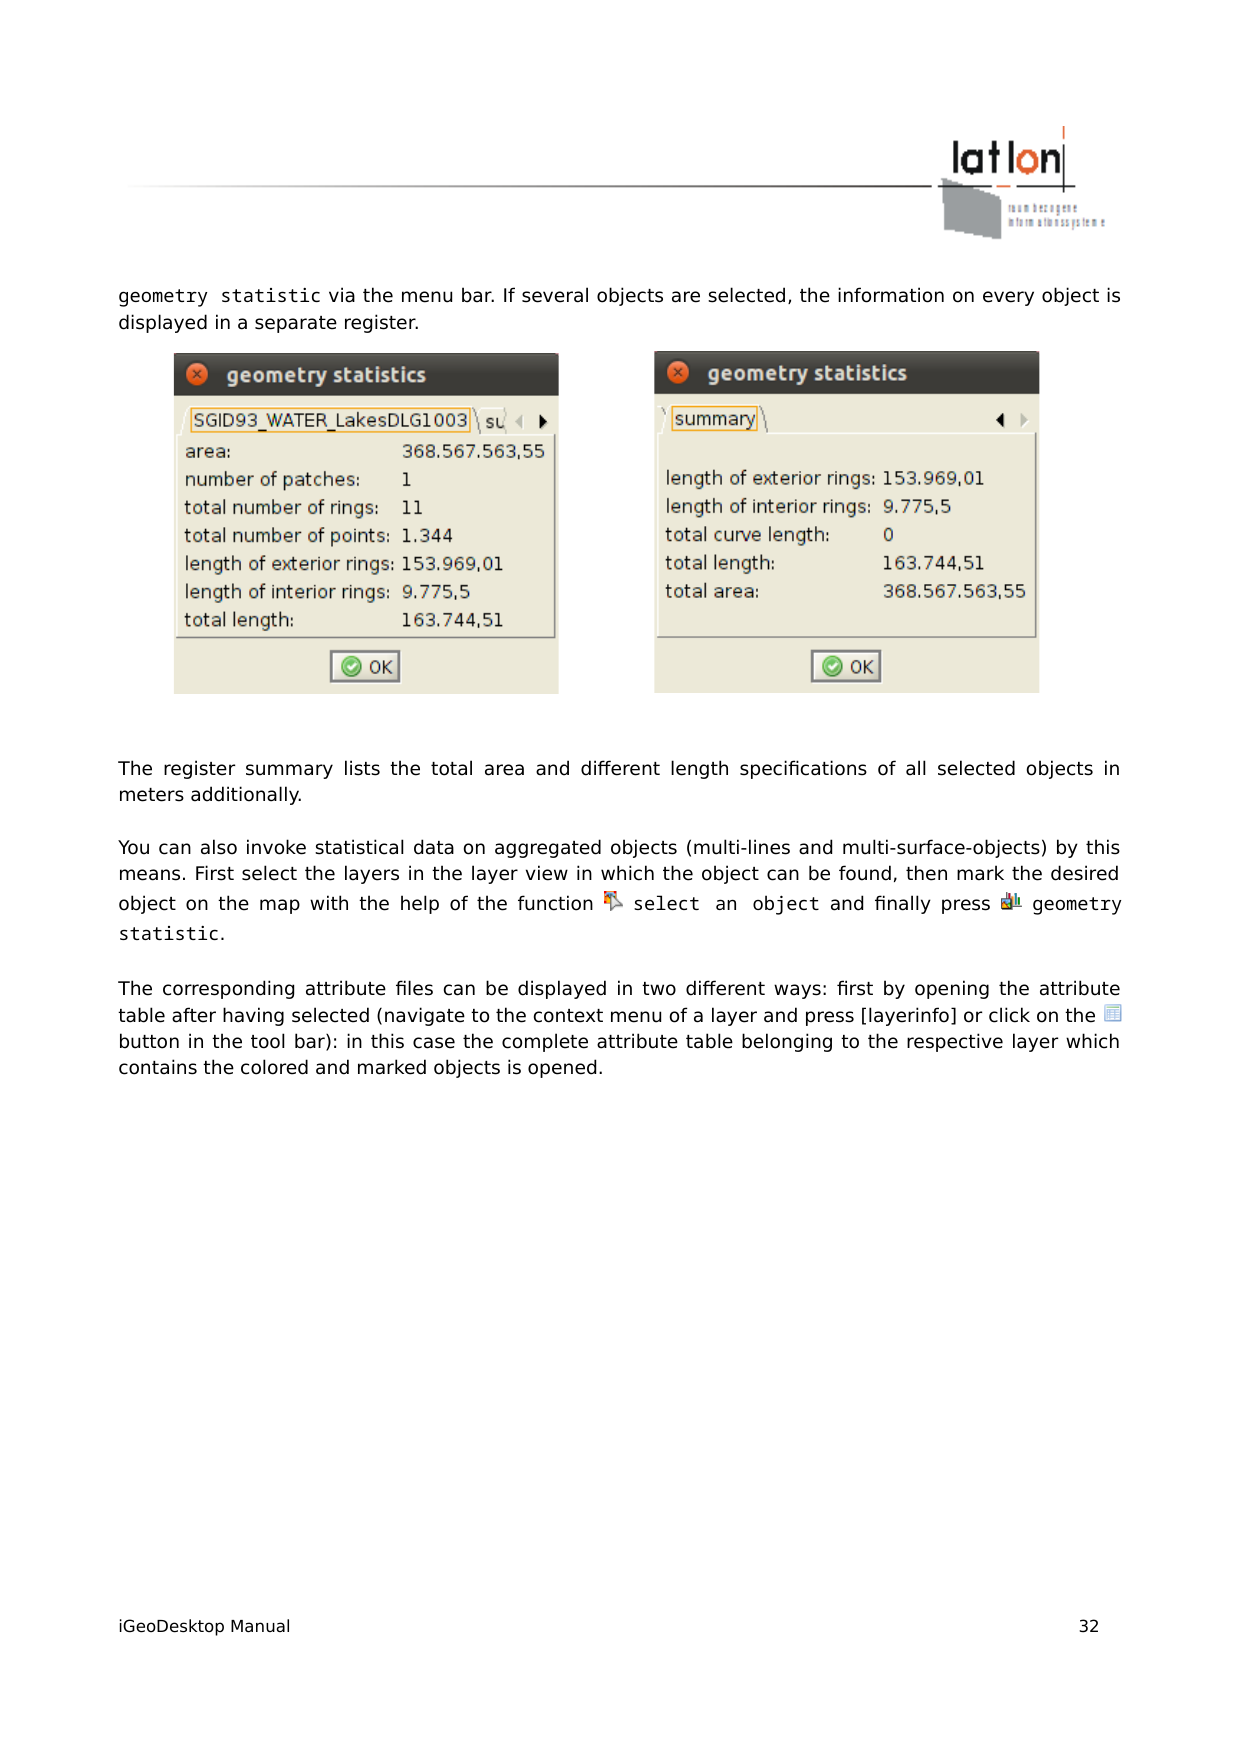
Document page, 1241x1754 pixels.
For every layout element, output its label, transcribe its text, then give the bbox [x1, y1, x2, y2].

picture [654, 351, 1040, 693]
picture [604, 891, 623, 911]
picture [1103, 1003, 1123, 1023]
text geometry statistic via the menu bar. If several objects are selected, the information on every object is displayed in a separate register. [118, 282, 1122, 334]
text The register summary lists the total area and different length specifications of all selected objects in meters additionally. [118, 758, 1122, 806]
picture [173, 353, 559, 694]
text You can also invoke statistical data on aggregated objects (multi-lines and multi-surface-objects) by this means. First select the layers in the layer view in which the object can be found, then mark the desired object on the map with the help of the function select an object and finally press geometry statistic. [118, 837, 1122, 946]
picture [1000, 891, 1023, 911]
picture [122, 126, 1111, 244]
text The corresponding attribute files can be displayed in two different ways: first by opening the attribute table after having selected (navigate to the context menu of a layer and press [layerinfo] or click on the button in the tool bar): in this case the complete attribute table belonging to the respective layer which contains the colored and marked objects is opened. [118, 978, 1122, 1079]
